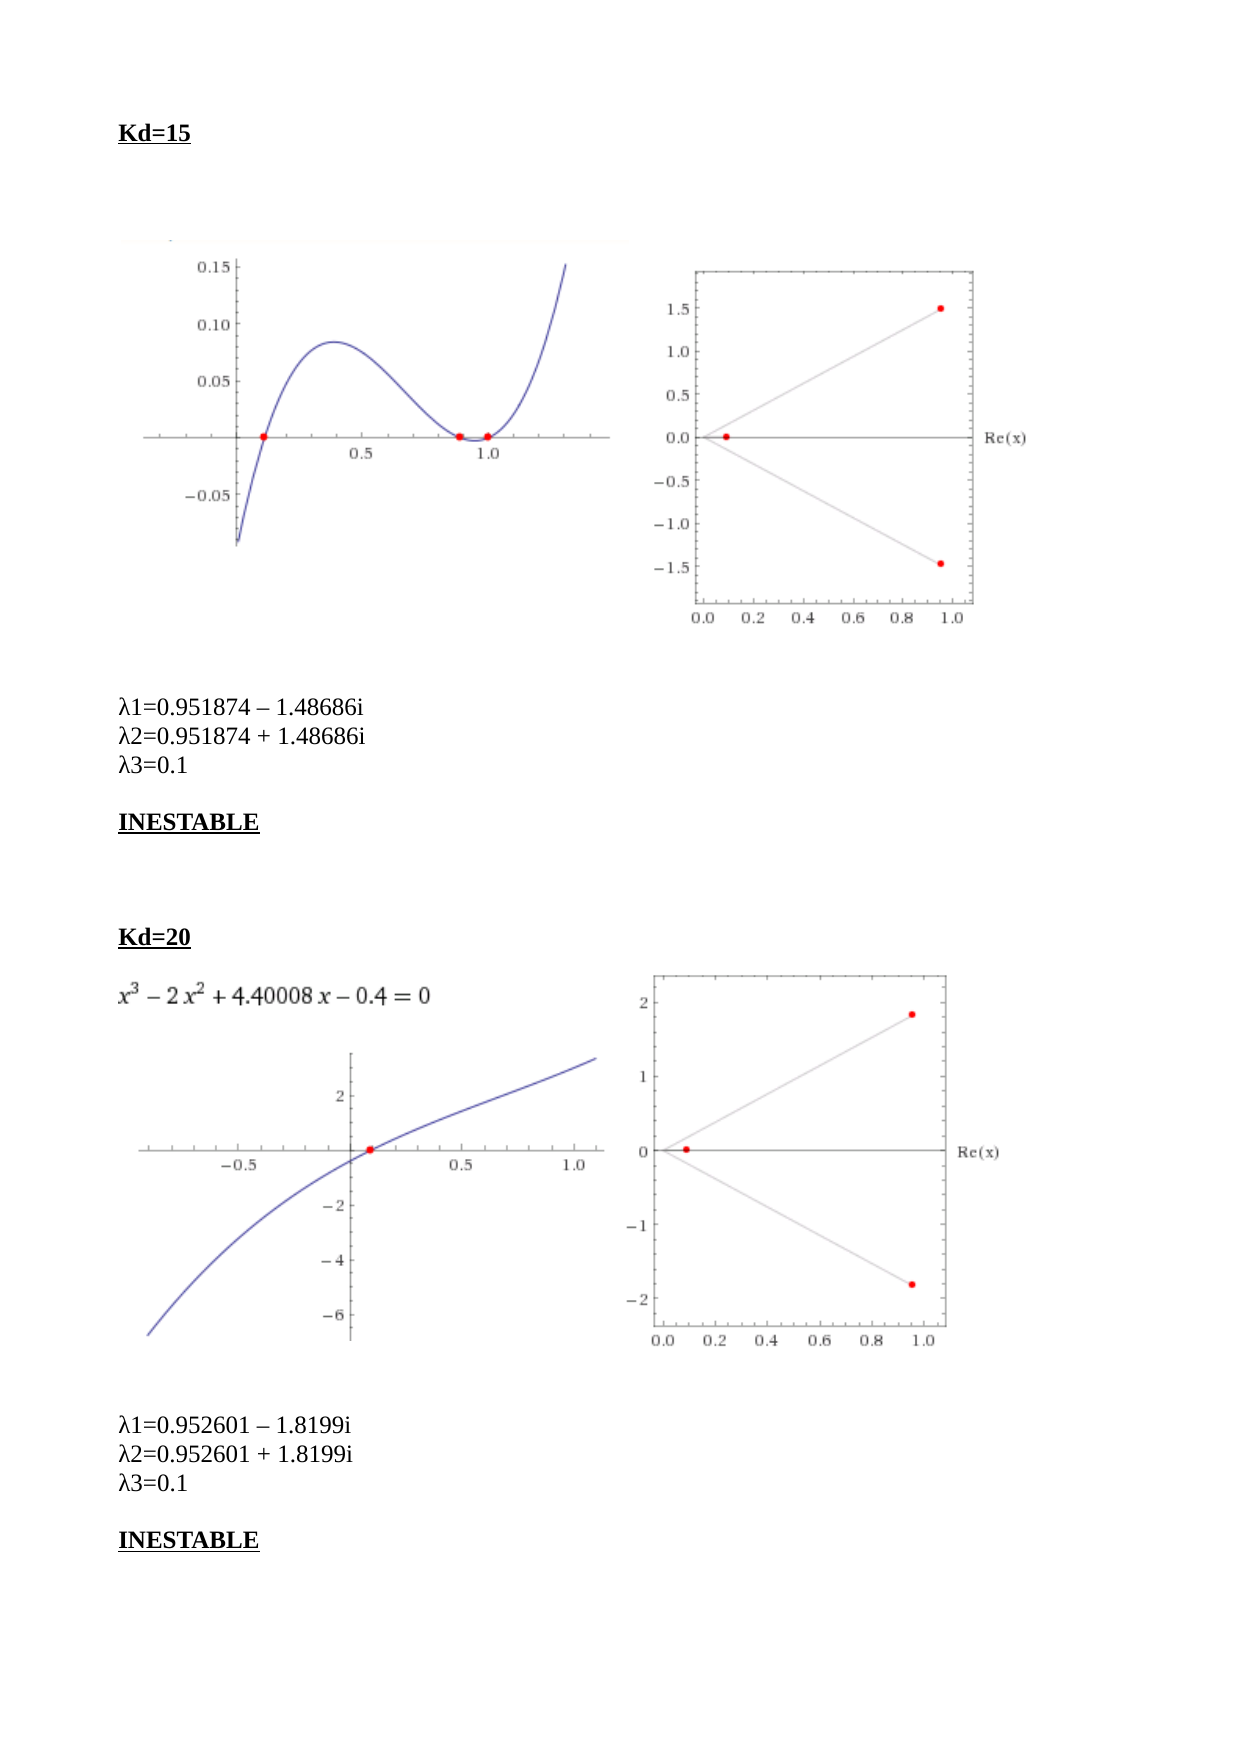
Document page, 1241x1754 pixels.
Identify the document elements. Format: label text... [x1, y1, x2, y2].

picture [121, 240, 1035, 636]
text INESTABLE [118, 807, 1122, 836]
text λ1=0.951874 – 1.48686i [118, 692, 1122, 721]
text λ1=0.952601 – 1.8199i [118, 1411, 1122, 1439]
text Kd=20 [118, 922, 1122, 951]
text λ2=0.951874 + 1.48686i [118, 721, 1122, 750]
picture [613, 964, 1008, 1354]
text INESTABLE [118, 1526, 1122, 1554]
picture [120, 1047, 605, 1341]
text Kd=15 [118, 118, 1122, 147]
text λ3=0.1 [118, 1468, 1122, 1497]
text λ2=0.952601 + 1.8199i [118, 1439, 1122, 1468]
picture [118, 980, 431, 1009]
text λ3=0.1 [118, 750, 1122, 779]
